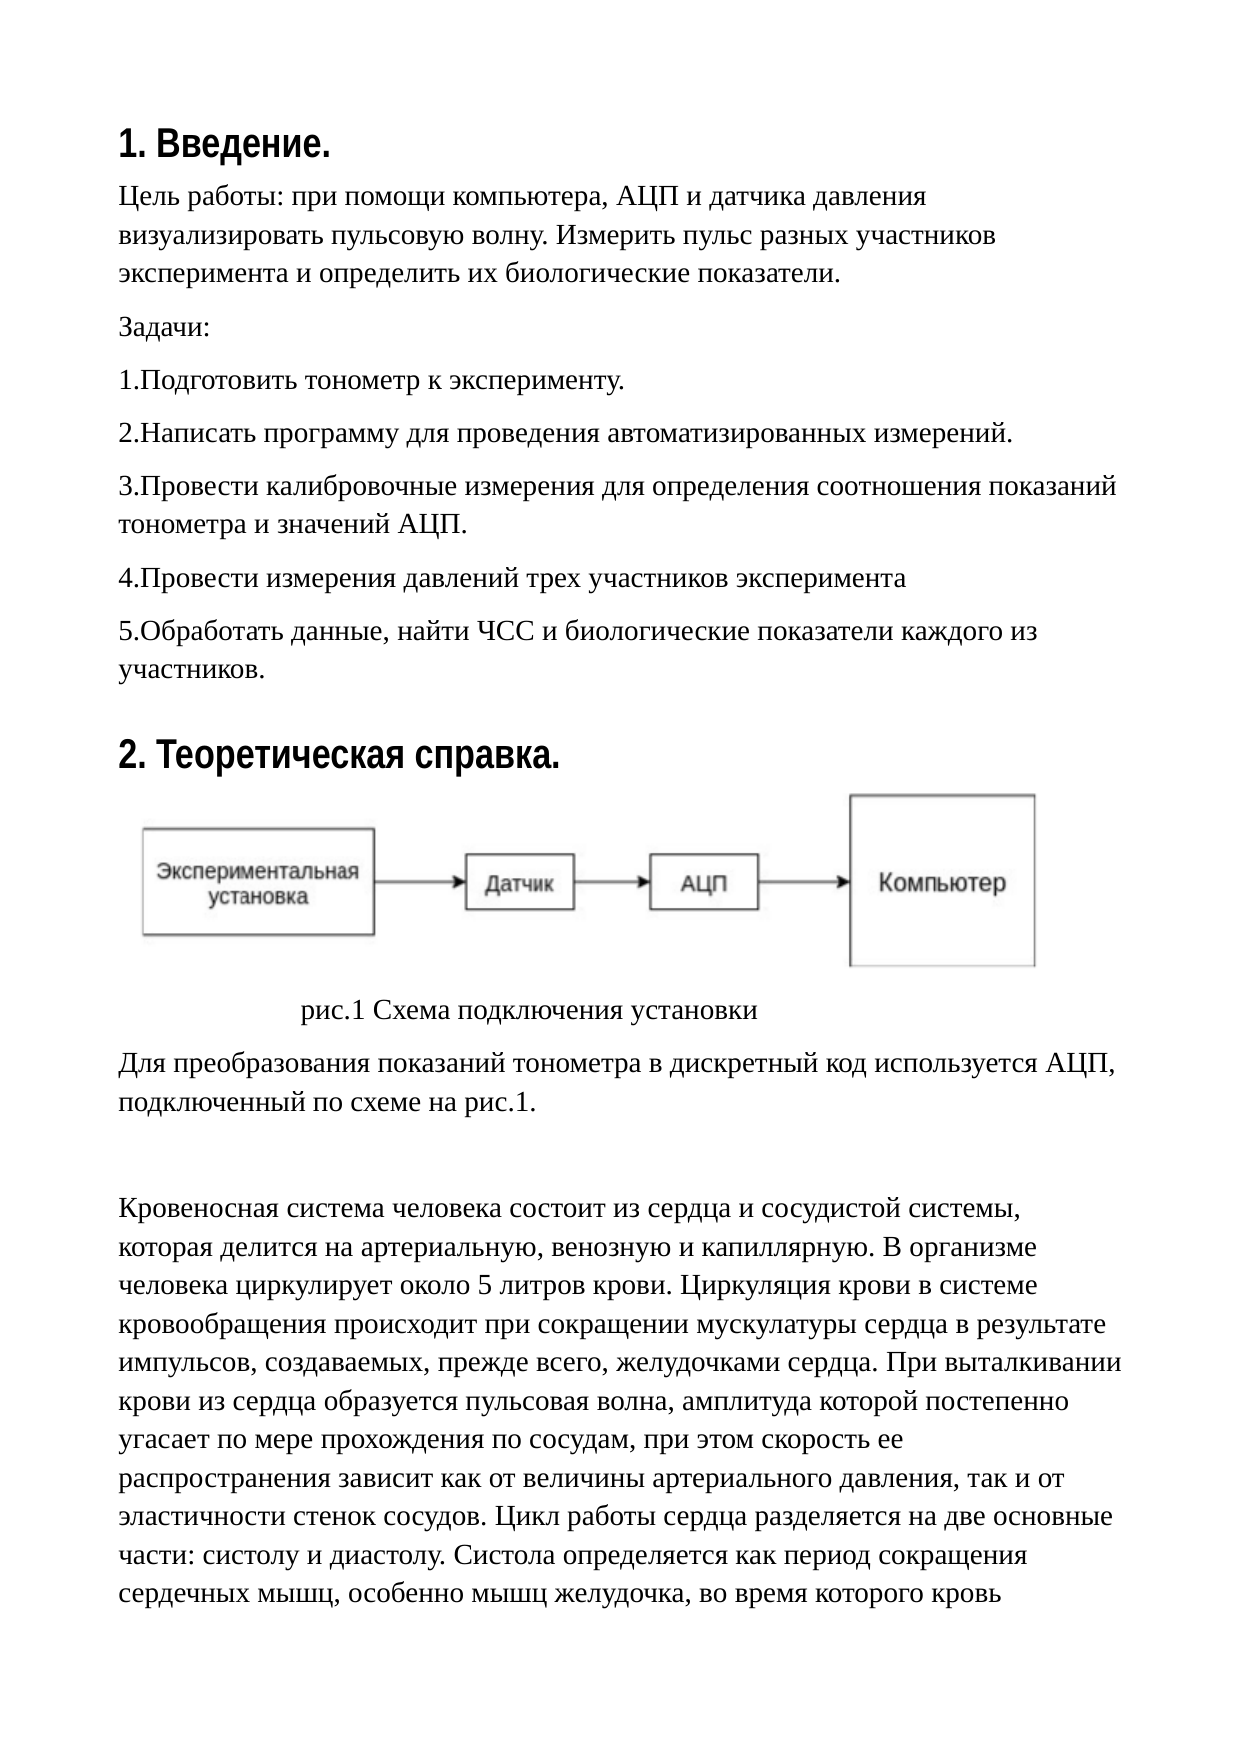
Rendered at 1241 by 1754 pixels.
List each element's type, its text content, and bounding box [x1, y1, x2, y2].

text 1.Подготовить тонометр к эксперименту. [118, 362, 1122, 395]
text Задачи: [118, 309, 1122, 342]
text Цель работы: при помощи компьютера, АЦП и датчика давления визуализировать пульсовую волну. Измерить пульс разных участников эксперимента и определить их биологические показатели. [118, 178, 1122, 289]
text Кровеносная система человека состоит из сердца и сосудистой системы, которая делится на артериальную, венозную и капиллярную. В организме человека циркулирует около 5 литров крови. Циркуляция крови в системе кровообращения происходит при сокращении мускулатуры сердца в результате импульсов, создаваемых, прежде всего, желудочками сердца. При выталкивании крови из сердца образуется пульсовая волна, амплитуда которой постепенно угасает по мере прохождения по сосудам, при этом скорость ее распространения зависит как от величины артериального давления, так и от эластичности стенок сосудов. Цикл работы сердца разделяется на две основные части: систолу и диастолу. Систола определяется как период сокращения сердечных мышц, особенно мышц желудочка, во время которого кровь [118, 1190, 1122, 1609]
text 3.Провести калибровочные измерения для определения соотношения показаний тонометра и значений АЦП. [118, 468, 1122, 540]
picture [130, 789, 1045, 973]
text 4.Провести измерения давлений трех участников эксперимента [118, 560, 1122, 593]
subtitle 2. Теоретическая справка. [118, 729, 1122, 777]
text Для преобразования показаний тонометра в дискретный код используется АЦП, подключенный по схеме на рис.1. [118, 1045, 1122, 1117]
text 2.Написать программу для проведения автоматизированных измерений. [118, 415, 1122, 448]
text рис.1 Схема подключения установки [118, 992, 1122, 1026]
text 5.Обработать данные, найти ЧСС и биологические показатели каждого из участников. [118, 613, 1122, 685]
subtitle 1. Введение. [118, 118, 1122, 166]
